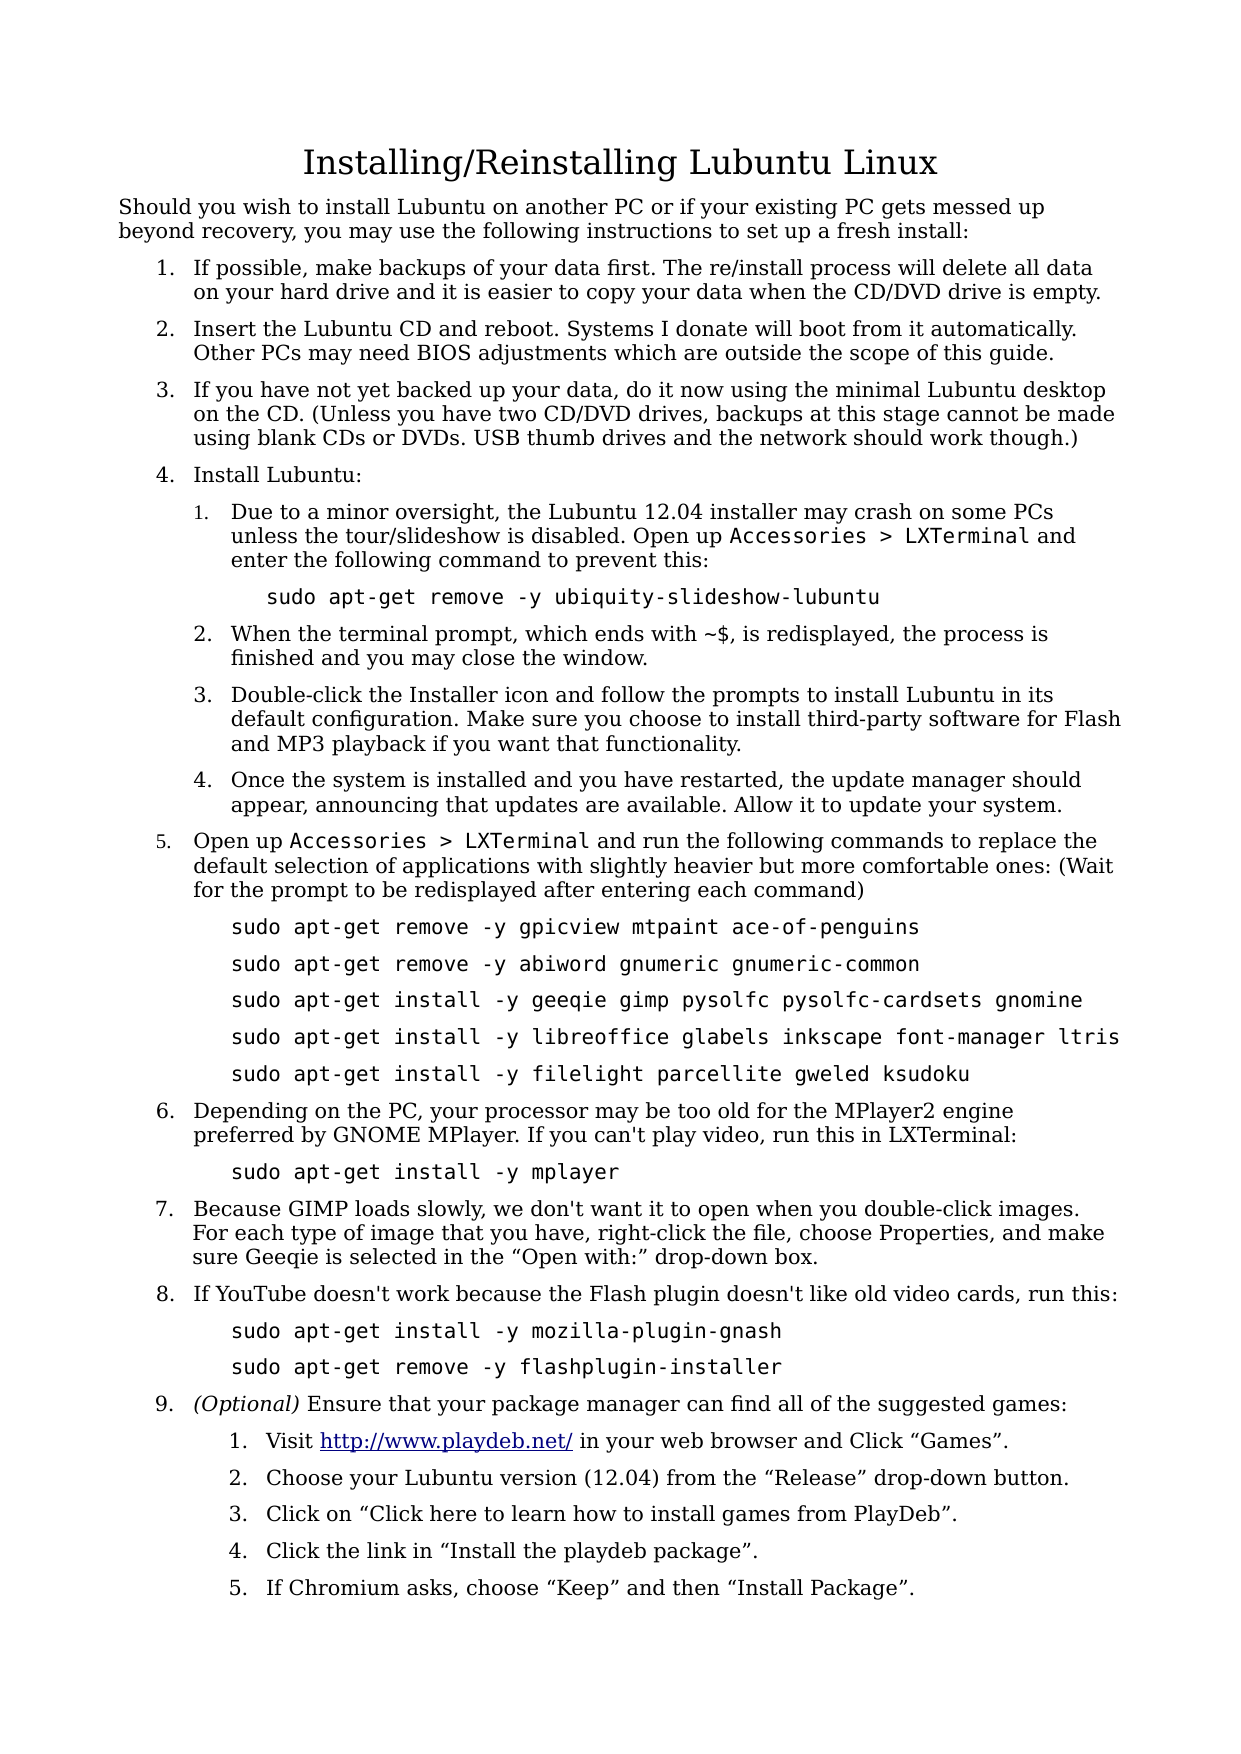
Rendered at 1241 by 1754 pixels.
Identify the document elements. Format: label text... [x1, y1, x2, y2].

list When the terminal prompt, which ends with ~$, is redisplayed, the process is finished and you may close the window. [193, 622, 1122, 671]
list sudo apt-get remove -y flashplugin-installer [193, 1355, 1122, 1380]
list Insert the Lubuntu CD and reboot. Systems I donate will boot from it automatically. Other PCs may need BIOS adjustments which are outside the scope of this guide. [156, 317, 1122, 365]
list Choose your Lubuntu version (12.04) from the “Release” drop-down button. [228, 1466, 1122, 1490]
list Depending on the PC, your processor may be too old for the MPlayer2 engine preferred by GNOME MPlayer. If you can't play video, run this in LXTerminal: [156, 1099, 1122, 1147]
list Install Lubuntu: [156, 463, 1122, 487]
list sudo apt-get install -y mozilla-plugin-gnash [193, 1319, 1122, 1343]
text Should you wish to install Lubuntu on another PC or if your existing PC gets messed up beyond recovery, you may use the following instructions to set up a fresh install: [118, 195, 1122, 243]
list Click on “Click here to learn how to install games from PlayDeb”. [228, 1502, 1122, 1527]
list sudo apt-get install -y mplayer [193, 1160, 1122, 1184]
list sudo apt-get install -y geeqie gimp pysolfc pysolfc-cardsets gnomine [193, 988, 1122, 1013]
list sudo apt-get remove -y abiword gnumeric gnumeric-common [193, 952, 1122, 976]
list sudo apt-get install -y libreoffice glabels inkscape font-manager ltris [193, 1025, 1122, 1049]
list sudo apt-get install -y filelight parcellite gweled ksudoku [193, 1062, 1122, 1086]
subtitle Installing/Reinstalling Lubuntu Linux [118, 143, 1122, 182]
list If you have not yet backed up your data, do it now using the minimal Lubuntu desktop on the CD. (Unless you have two CD/DVD drives, backups at this stage cannot be made using blank CDs or DVDs. USB thumb drives and the network should work though.) [156, 378, 1122, 451]
list Once the system is installed and you have restarted, the update manager should appear, announcing that updates are available. Allow it to update your system. [193, 768, 1122, 817]
list sudo apt-get remove -y gpicview mtpaint ace-of-penguins [193, 915, 1122, 939]
list If possible, make backups of your data first. The re/install process will delete all data on your hard drive and it is easier to copy your data when the CD/DVD drive is empty. [156, 256, 1122, 304]
list Open up Accessories > LXTerminal and run the following commands to replace the default selection of applications with slightly heavier but more comfortable ones: (Wait for the prompt to be redisplayed after entering each command) [156, 829, 1122, 902]
list Double-click the Installer icon and follow the prompts to install Lubuntu in its default configuration. Make sure you choose to install third-party software for Flash and MP3 playback if you want that functionality. [193, 683, 1122, 756]
list Visit http://www.playdeb.net/ in your web browser and Click “Games”. [228, 1429, 1122, 1453]
list Due to a minor oversight, the Lubuntu 12.04 installer may crash on some PCs unless the tour/slideshow is disabled. Open up Accessories > LXTerminal and enter the following command to prevent this: [193, 500, 1122, 573]
list (Optional) Ensure that your package manager can find all of the suggested games: [154, 1392, 1122, 1416]
list sudo apt-get remove -y ubiquity-slideshow-lubuntu [228, 585, 1122, 609]
list Click the link in “Install the playdeb package”. [228, 1539, 1122, 1563]
list If Chromium asks, choose “Keep” and then “Install Package”. [228, 1576, 1122, 1600]
list If YouTube doesn't work because the Flash plugin doesn't like old video cards, run this: [156, 1282, 1122, 1306]
list Because GIMP loads slowly, we don't want it to open when you double-click images. For each type of image that you have, right-click the file, choose Properties, and make sure Geeqie is selected in the “Open with:” drop-down box. [154, 1197, 1122, 1269]
